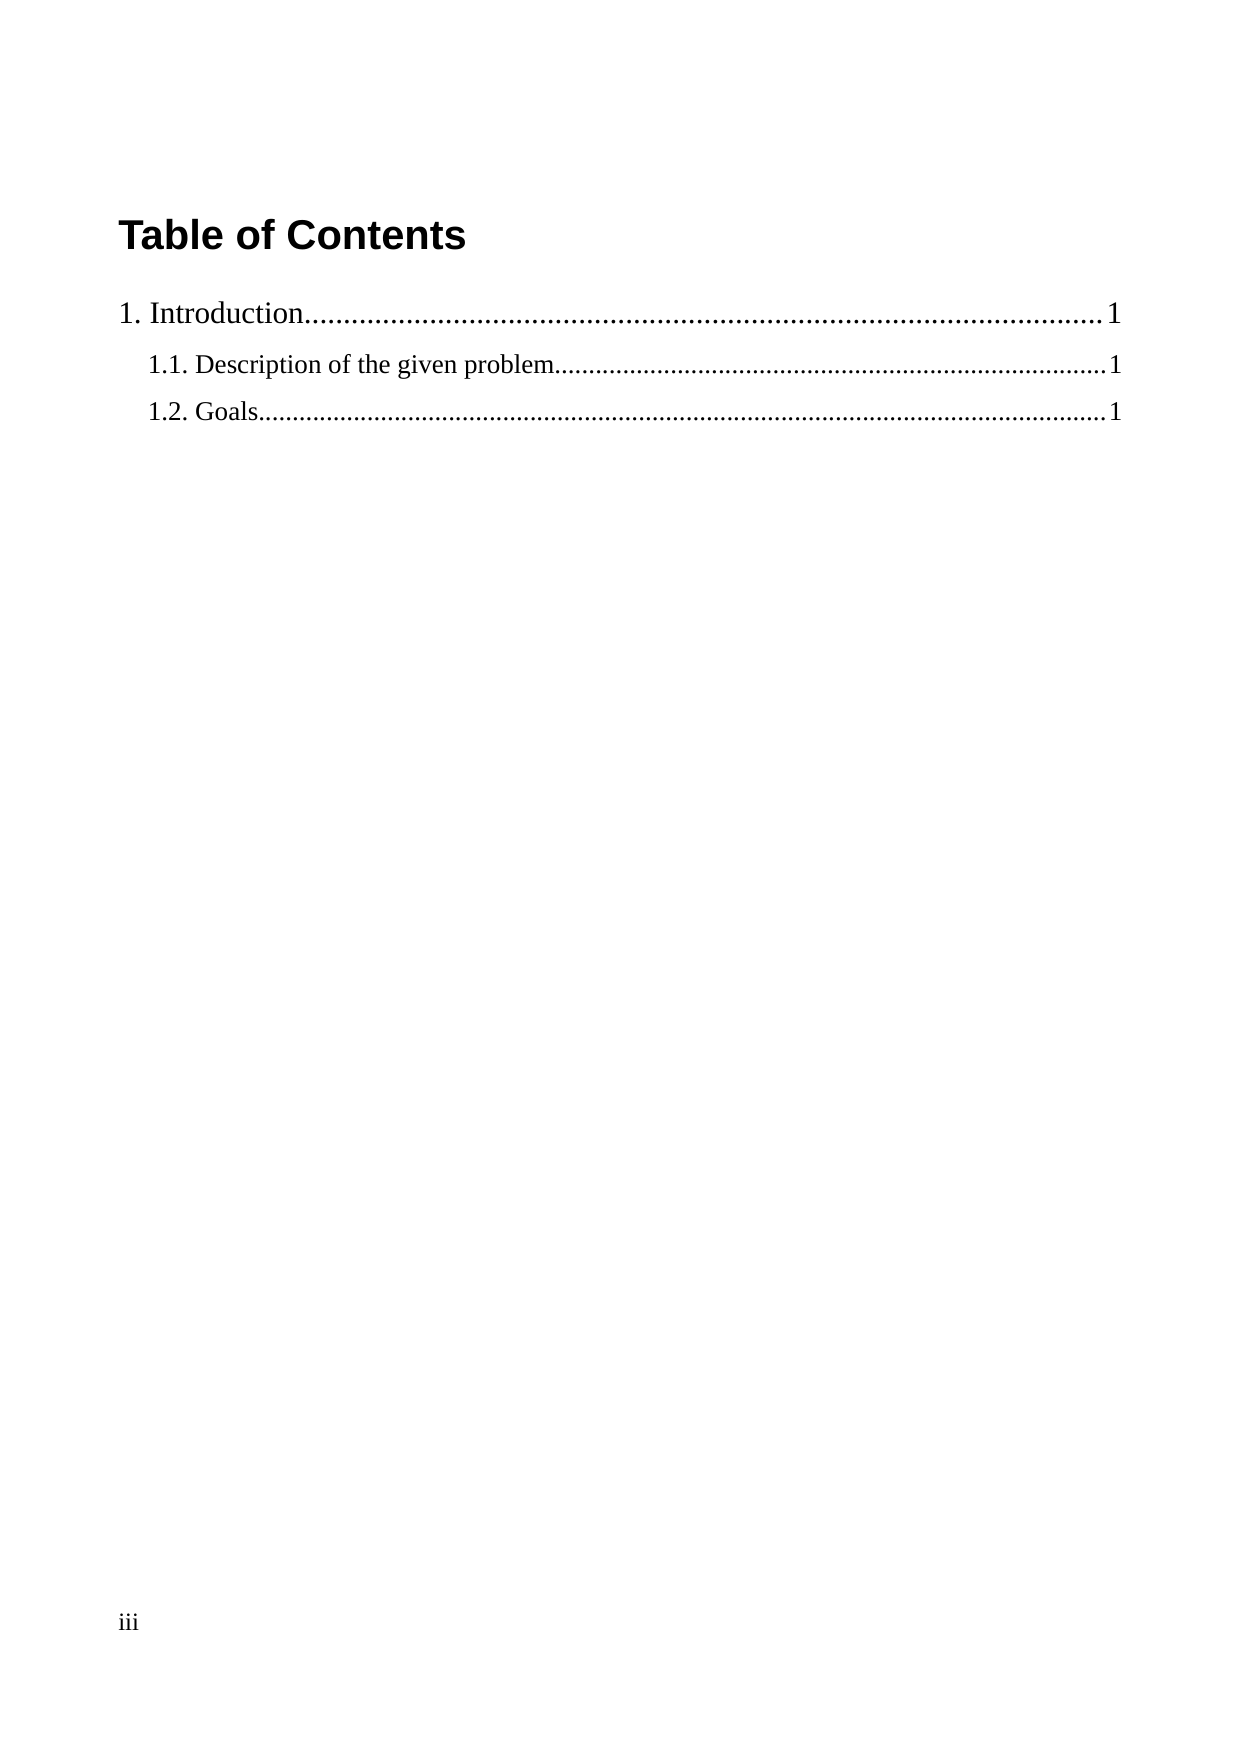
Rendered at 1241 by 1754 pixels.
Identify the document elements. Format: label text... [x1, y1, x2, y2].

subtitle Table of Contents [118, 210, 1122, 258]
text 1. Introduction 1 [118, 294, 1122, 331]
text 1.2. Goals 1 [148, 395, 1122, 426]
text 1.1. Description of the given problem 1 [148, 348, 1122, 379]
